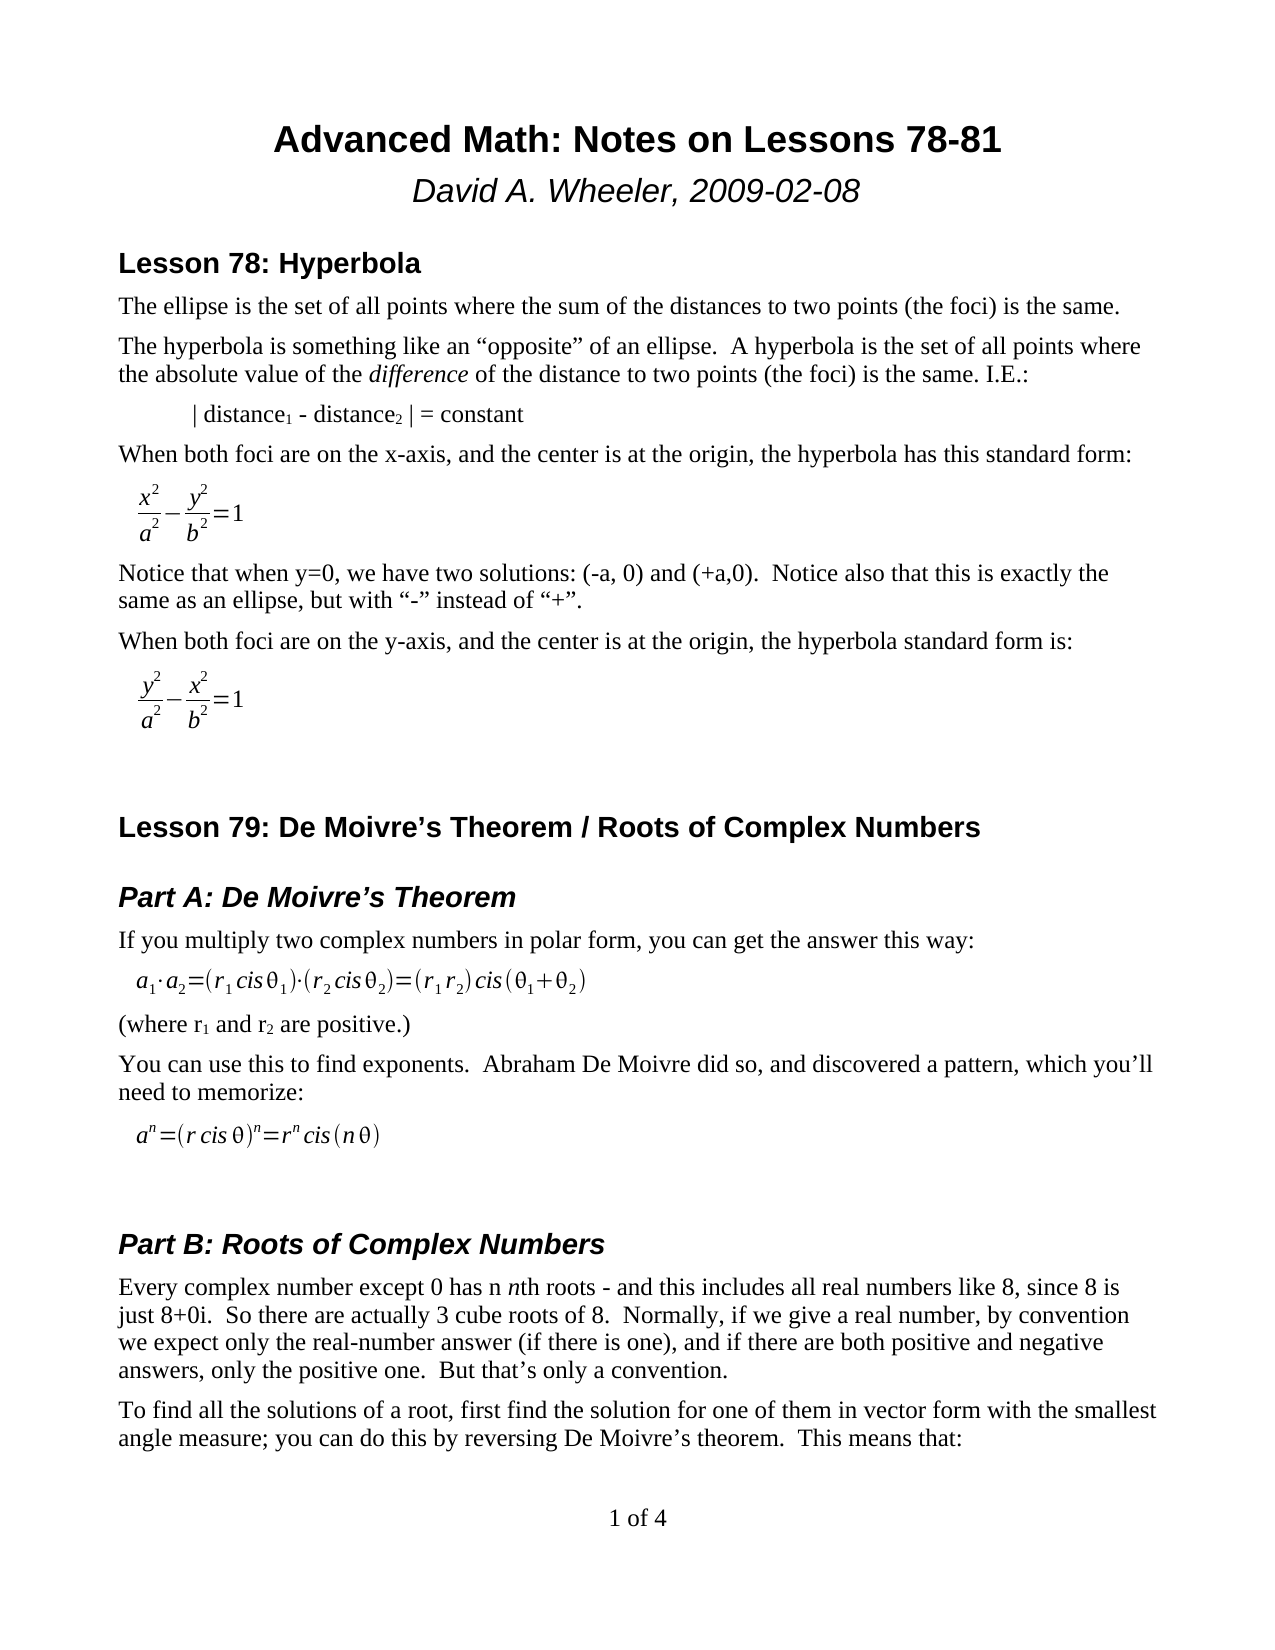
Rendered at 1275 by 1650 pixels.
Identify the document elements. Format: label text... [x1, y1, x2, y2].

text Every complex number except 0 has n nth roots - and this includes all real numbers like 8, since 8 is just 8+0i. So there are actually 3 cube roots of 8. Normally, if we give a real number, by convention we expect only the real-number answer (if there is one), and if there are both positive and negative answers, only the positive one. But that’s only a convention. [118, 1273, 1157, 1384]
text When both foci are on the y-axis, and the center is at the origin, the hyperbola standard form is: [118, 627, 1157, 654]
text Notice that when y=0, we have two solutions: (-a, 0) and (+a,0). Notice also that this is exactly the same as an ellipse, but with “-” instead of “+”. [118, 559, 1157, 614]
text To find all the solutions of a root, first find the solution for one of them in vector form with the smallest angle measure; you can do this by reversing De Moivre’s theorem. This means that: [118, 1396, 1157, 1452]
subtitle Lesson 79: De Moivre’s Theorem / Roots of Complex Numbers [118, 811, 1157, 843]
subtitle Part B: Roots of Complex Numbers [118, 1228, 1157, 1261]
text You can use this to find exponents. Abraham De Moivre did so, and discovered a pattern, which you’ll need to memorize: [118, 1050, 1157, 1106]
subtitle Lesson 78: Hyperbola [118, 247, 1157, 279]
subtitle David A. Wheeler, 2009-02-08 [118, 172, 1157, 210]
text (where r1 and r2 are positive.) [118, 1010, 1157, 1038]
title Advanced Math: Notes on Lessons 78-81 [118, 118, 1157, 160]
text | distance1 - distance2 | = constant [118, 400, 1157, 428]
text The ellipse is the set of all points where the sum of the distances to two points (the foci) is the same. [118, 292, 1157, 319]
text When both foci are on the x-axis, and the center is at the origin, the hyperbola has this standard form: [118, 440, 1157, 468]
text If you multiply two complex numbers in polar form, you can get the answer this way: [118, 926, 1157, 954]
subtitle Part A: De Moivre’s Theorem [118, 881, 1157, 913]
text The hyperbola is something like an “opposite” of an ellipse. A hyperbola is the set of all points where the absolute value of the difference of the distance to two points (the foci) is the same. I.E.: [118, 332, 1157, 387]
